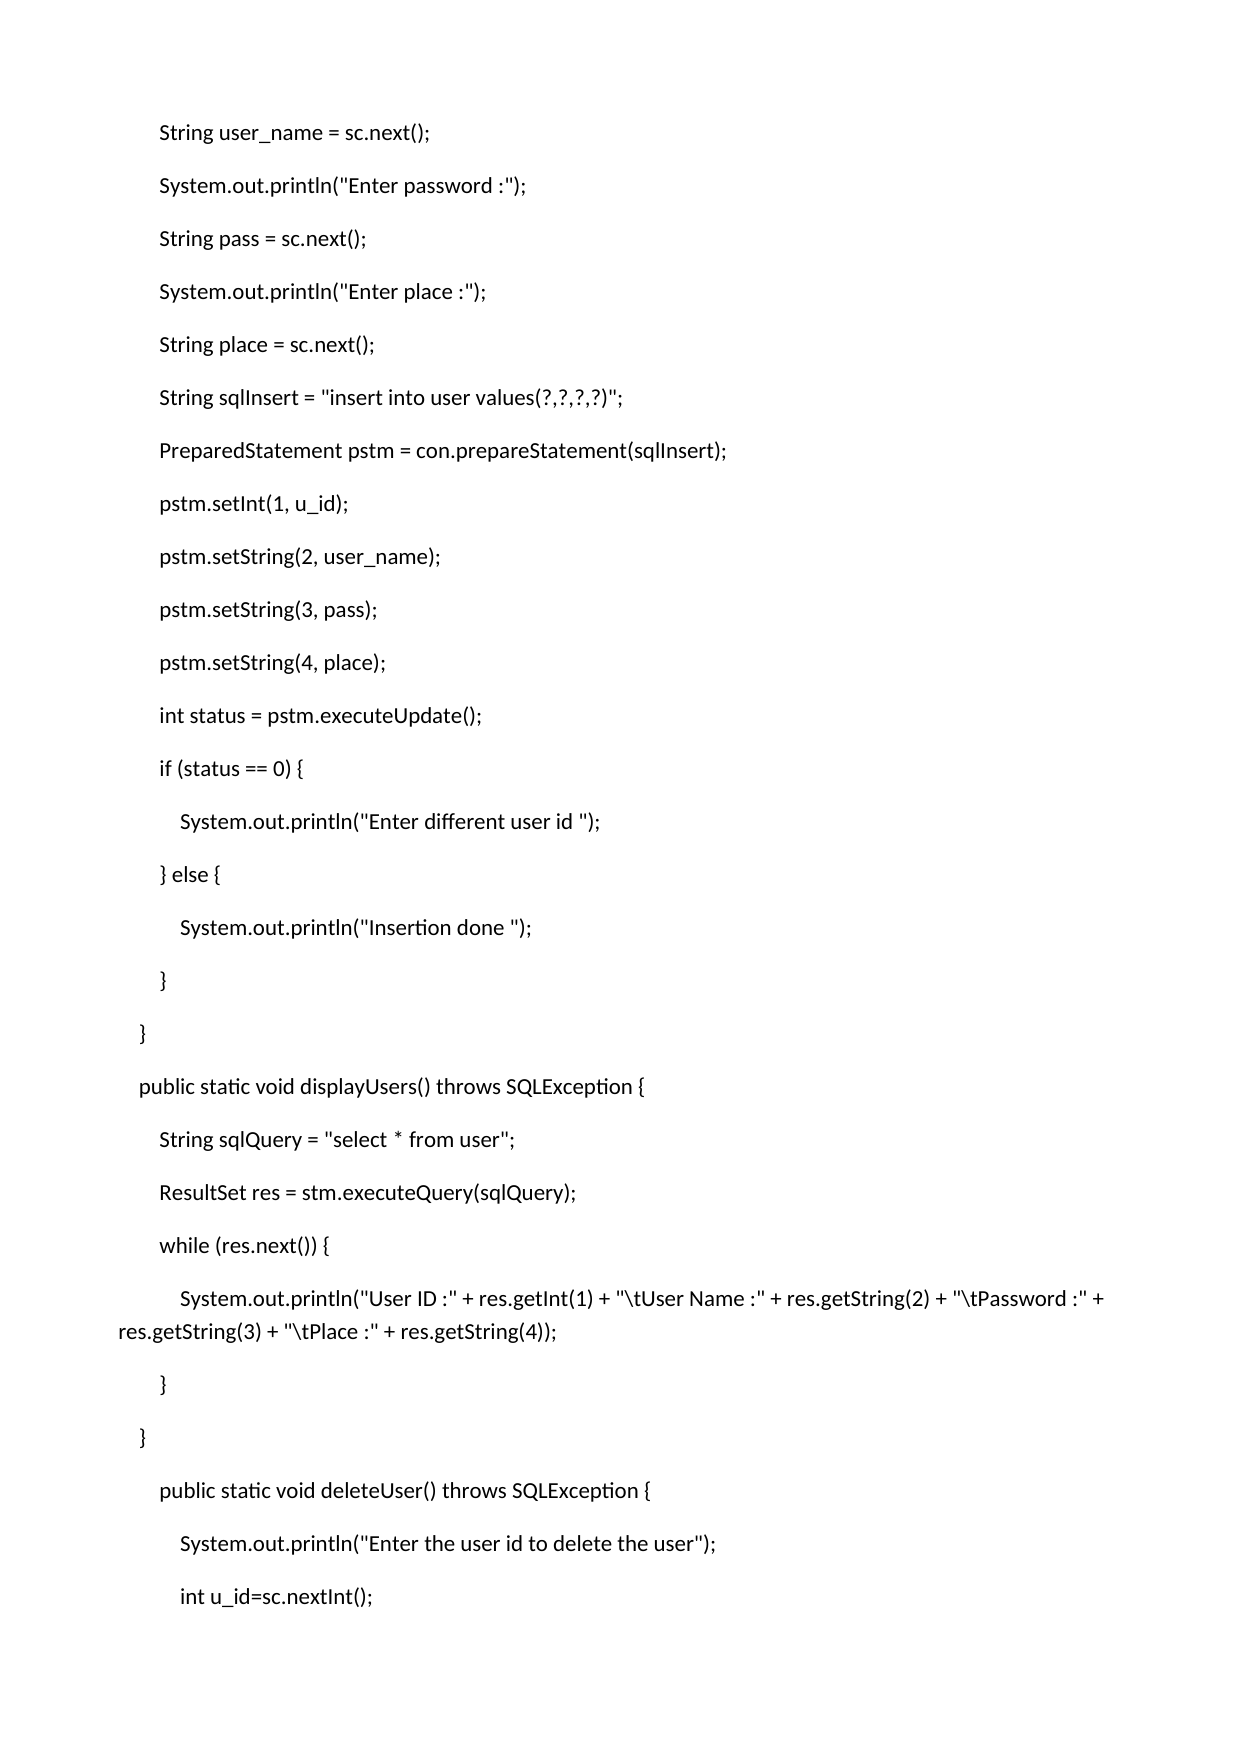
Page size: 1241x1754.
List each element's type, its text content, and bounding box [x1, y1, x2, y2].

text public static void displayUsers() throws SQLException { [118, 1072, 1122, 1101]
text } [118, 1019, 1122, 1047]
text System.out.println("User ID :" + res.getInt(1) + "\tUser Name :" + res.getString(2) + "\tPassword :" + res.getString(3) + "\tPlace :" + res.getString(4)); [118, 1284, 1122, 1345]
text ResultSet res = stm.executeQuery(sqlQuery); [118, 1178, 1122, 1207]
text String user_name = sc.next(); [118, 118, 1122, 146]
text int status = pstm.executeUpdate(); [118, 701, 1122, 729]
text pstm.setInt(1, u_id); [118, 489, 1122, 517]
text System.out.println("Enter the user id to delete the user"); [118, 1529, 1122, 1557]
text String pass = sc.next(); [118, 224, 1122, 252]
text } [118, 1423, 1122, 1451]
text String sqlQuery = "select * from user"; [118, 1126, 1122, 1153]
text } [118, 966, 1122, 994]
text } [118, 1370, 1122, 1398]
text pstm.setString(4, place); [118, 648, 1122, 676]
text } else { [118, 860, 1122, 888]
text System.out.println("Insertion done "); [118, 913, 1122, 941]
text String place = sc.next(); [118, 330, 1122, 358]
text if (status == 0) { [118, 754, 1122, 782]
text pstm.setString(3, pass); [118, 595, 1122, 623]
text String sqlInsert = "insert into user values(?,?,?,?)"; [118, 383, 1122, 411]
text while (res.next()) { [118, 1232, 1122, 1259]
text PreparedStatement pstm = con.prepareStatement(sqlInsert); [118, 436, 1122, 464]
text pstm.setString(2, user_name); [118, 542, 1122, 570]
text System.out.println("Enter password :"); [118, 171, 1122, 199]
text public static void deleteUser() throws SQLException { [118, 1476, 1122, 1504]
text int u_id=sc.nextInt(); [118, 1582, 1122, 1610]
text System.out.println("Enter different user id "); [118, 807, 1122, 835]
text System.out.println("Enter place :"); [118, 277, 1122, 305]
